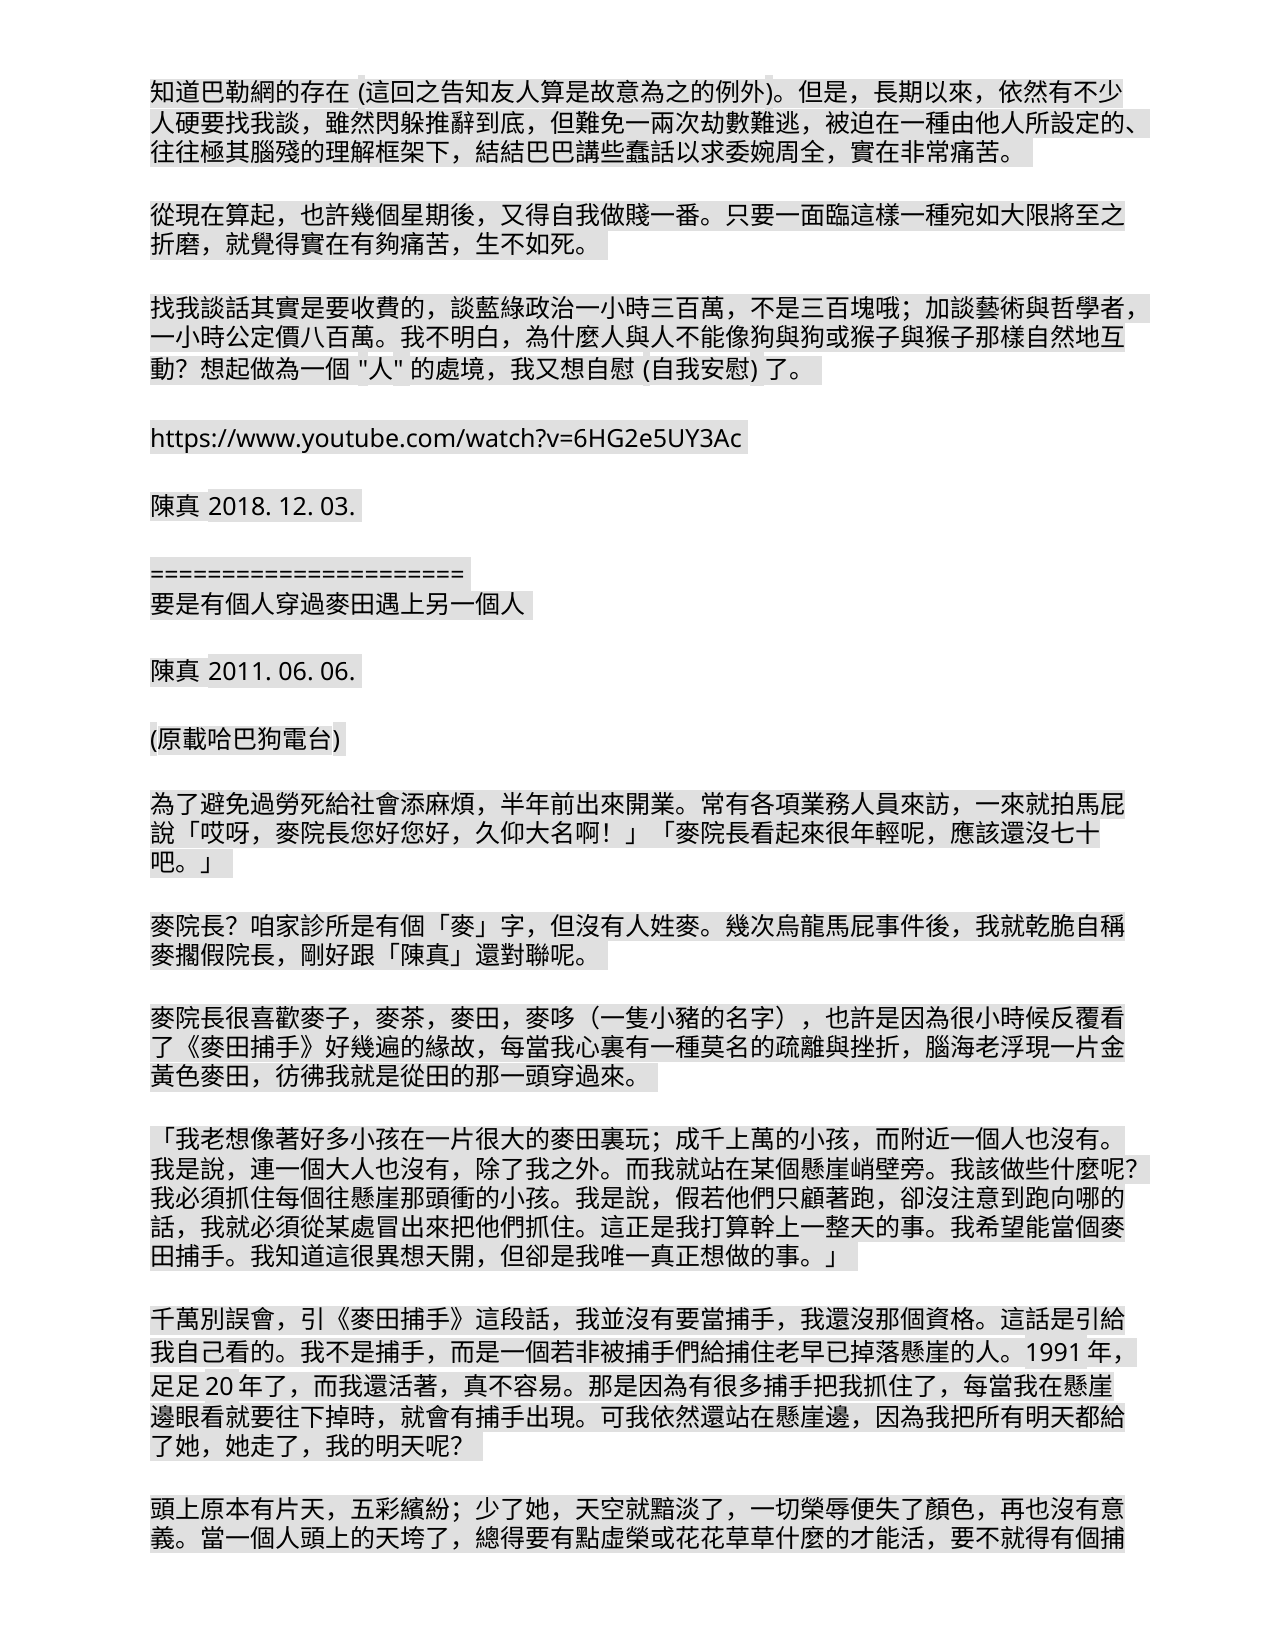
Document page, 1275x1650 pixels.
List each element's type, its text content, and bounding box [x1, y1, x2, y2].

text 友：陳醫師，這次選後你有公開的評論可看嗎？ 我：妳應該不會想看：https://goo.gl/HXyJa2 友：明天再進去仔細看。這次的選舉可以說是中共的勝利嗎？ 我：是善良人類的勝利 (除了台北是人渣做弊得逞)。 友：陳醫師如何看待假新聞呢？ 我：那是人渣黨的專利。 友：我以為2020年台灣是被玩完了。 我：我認為台灣終於有了一線生機。 友：如果最後中共佔台也是生機嗎？ 我：祖國早點來，我會去碼頭迎接。 以上是今天與一位朋友的對話。 20幾年來，我儘可能避免跟人私下談政治，同時也儘可能不讓認識的人包括同事或朋友知道巴勒網的存在 (這回之告知友人算是故意為之的例外)。但是，長期以來，依然有不少人硬要找我談，雖然閃躲推辭到底，但難免一兩次劫數難逃，被迫在一種由他人所設定的、往往極其腦殘的理解框架下，結結巴巴講些蠢話以求委婉周全，實在非常痛苦。 從現在算起，也許幾個星期後，又得自我做賤一番。只要一面臨這樣一種宛如大限將至之折磨，就覺得實在有夠痛苦，生不如死。 找我談話其實是要收費的，談藍綠政治一小時三百萬，不是三百塊哦；加談藝術與哲學者，一小時公定價八百萬。我不明白，為什麼人與人不能像狗與狗或猴子與猴子那樣自然地互動？想起做為一個 "人" 的處境，我又想自慰 (自我安慰) 了。 https://www.youtube.com/watch?v=6HG2e5UY3Ac 陳真 2018. 12. 03. ====================== 要是有個人穿過麥田遇上另一個人 陳真 2011. 06. 06. (原載哈巴狗電台) 為了避免過勞死給社會添麻煩，半年前出來開業。常有各項業務人員來訪，一來就拍馬屁說「哎呀，麥院長您好您好，久仰大名啊！」「麥院長看起來很年輕呢，應該還沒七十吧。」 麥院長？咱家診所是有個「麥」字，但沒有人姓麥。幾次烏龍馬屁事件後，我就乾脆自稱麥擱假院長，剛好跟「陳真」還對聯呢。 麥院長很喜歡麥子，麥茶，麥田，麥哆（一隻小豬的名字），也許是因為很小時候反覆看了《麥田捕手》好幾遍的緣故，每當我心裏有一種莫名的疏離與挫折，腦海老浮現一片金黃色麥田，彷彿我就是從田的那一頭穿過來。 「我老想像著好多小孩在一片很大的麥田裏玩；成千上萬的小孩，而附近一個人也沒有。我是說，連一個大人也沒有，除了我之外。而我就站在某個懸崖峭壁旁。我該做些什麼呢？我必須抓住每個往懸崖那頭衝的小孩。我是說，假若他們只顧著跑，卻沒注意到跑向哪的話，我就必須從某處冒出來把他們抓住。這正是我打算幹上一整天的事。我希望能當個麥田捕手。我知道這很異想天開，但卻是我唯一真正想做的事。」 千萬別誤會，引《麥田捕手》這段話，我並沒有要當捕手，我還沒那個資格。這話是引給我自己看的。我不是捕手，而是一個若非被捕手們給捕住老早已掉落懸崖的人。1991年，足足20年了，而我還活著，真不容易。那是因為有很多捕手把我抓住了，每當我在懸崖邊眼看就要往下掉時，就會有捕手出現。可我依然還站在懸崖邊，因為我把所有明天都給了她，她走了，我的明天呢？ 頭上原本有片天，五彩繽紛；少了她，天空就黯淡了，一切榮辱便失了顏色，再也沒有意義。當一個人頭上的天垮了，總得要有點虛榮或花花草草什麼的才能活，要不就得有個捕手出其不意把你拉住。 小說主人翁Holden在街上游魂般地走著，心情沮喪，但看到路邊有個走路不成體統的小孩，卻讓他對這世界彷彿有了那麼點希望而開朗起來。那小孩邊走邊玩，還一邊唱著歌《If a body meet a body coming through the rye》。那是18世紀蘇格蘭詩人Robert Burns的一首古詩：《要是有個人穿過麥田遇上另一個人》。 這詩寫著一個女孩叫珍妮（Jenny），說她全身濕透了，還說這可憐的小傢伙身上似乎從來不曾乾過，提著裙擺，穿過麥田。這時，要是有個人跟她遇上了，「要是他吻了她，那她還需要哭泣嗎？」「需要讓全世界知道嗎？」詩人說：不，「這純粹是一個人的事。」不讓世界知道並非見不得人，而是珍貴之物總是獨立於世，即便世界毀了，它依然毫髮無損地存在。 [150, 75, 1125, 1553]
